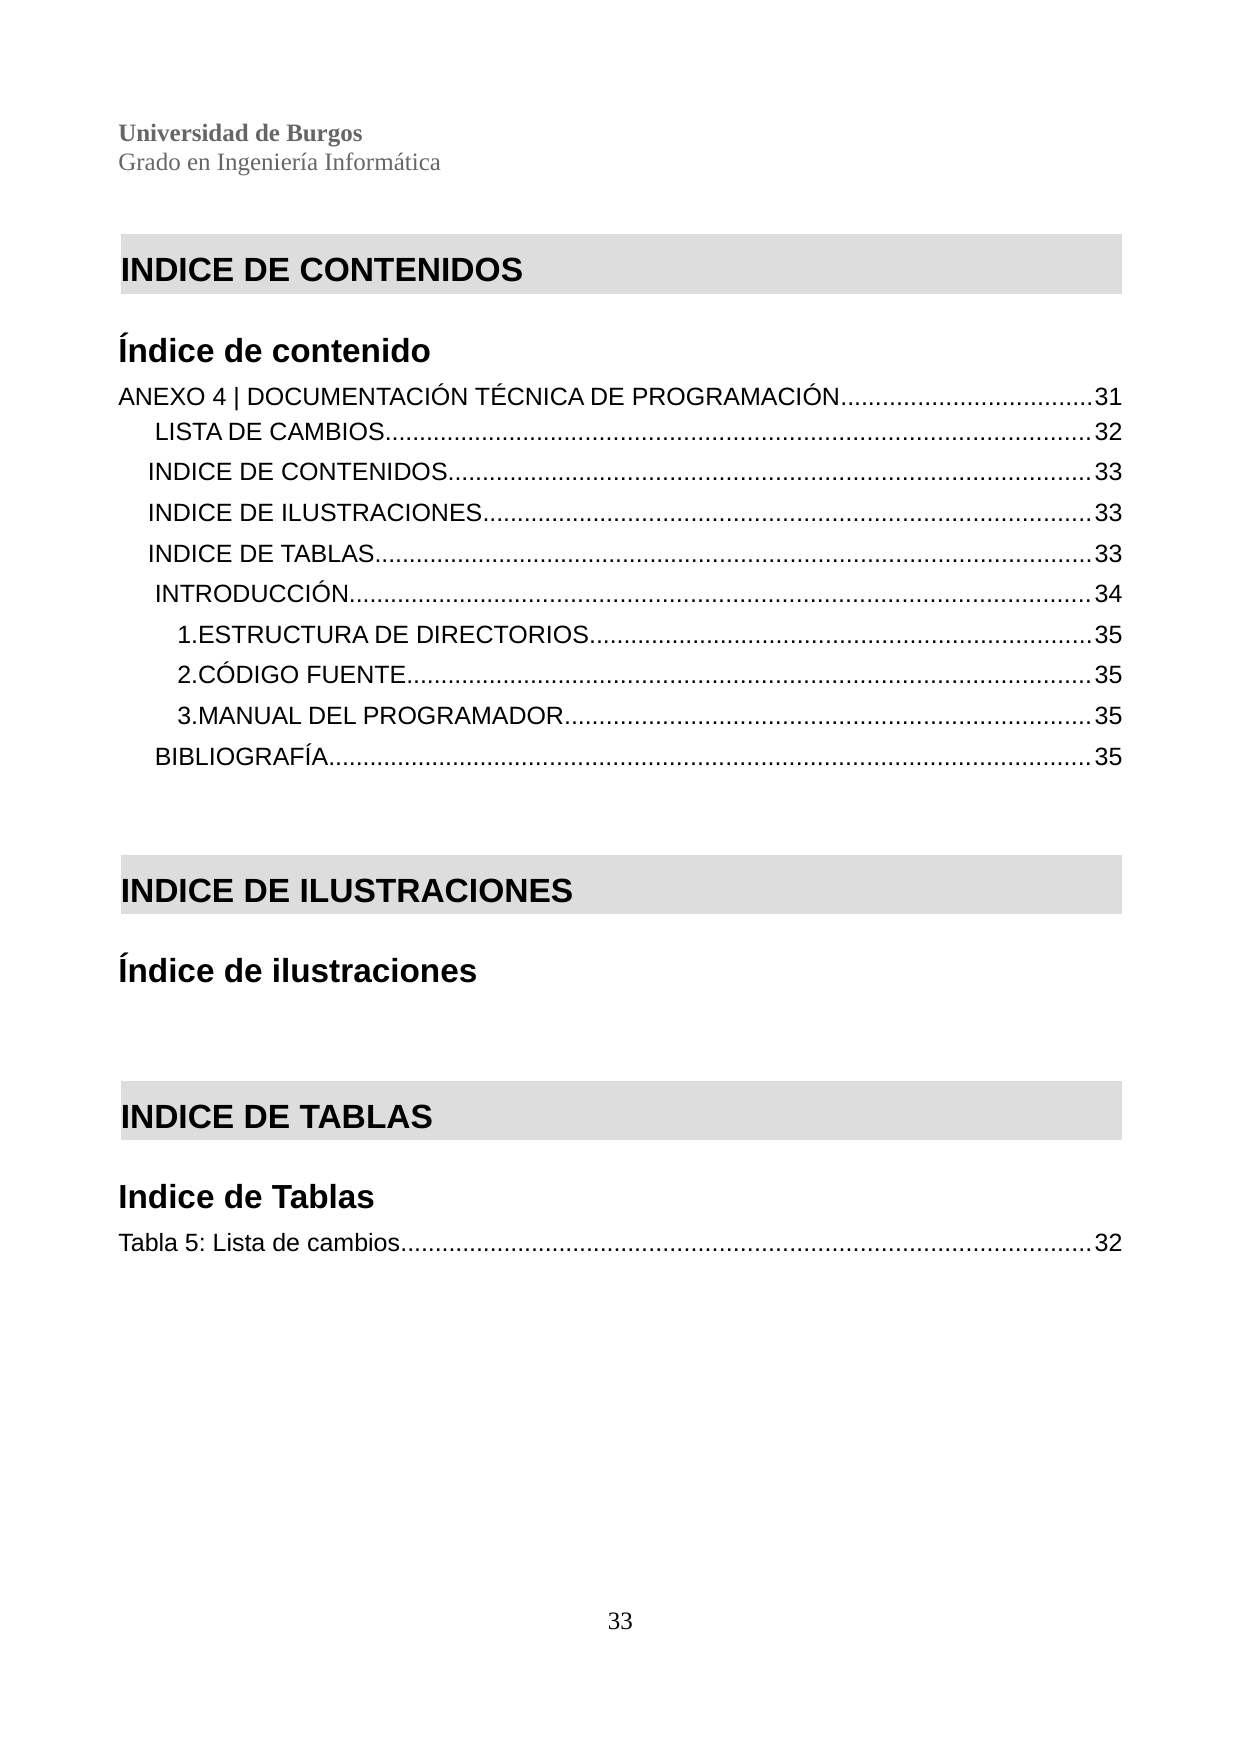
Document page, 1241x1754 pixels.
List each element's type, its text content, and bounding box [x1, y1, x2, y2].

text 3.MANUAL DEL PROGRAMADOR 35 [177, 701, 1122, 730]
text 1.ESTRUCTURA DE DIRECTORIOS 35 [177, 620, 1122, 648]
subtitle INDICE DE CONTENIDOS [121, 234, 1122, 294]
subtitle Índice de contenido [118, 331, 1122, 369]
text 2.CÓDIGO FUENTE 35 [177, 660, 1122, 689]
text BIBLIOGRAFÍA 35 [148, 742, 1122, 770]
subtitle Índice de ilustraciones [118, 951, 1122, 990]
text INDICE DE ILUSTRACIONES 33 [148, 498, 1122, 527]
text LISTA DE CAMBIOS 32 [148, 417, 1122, 445]
text INDICE DE TABLAS 33 [148, 538, 1122, 567]
subtitle Indice de Tablas [118, 1177, 1122, 1216]
text INDICE DE CONTENIDOS 33 [148, 457, 1122, 486]
text ANEXO 4 | DOCUMENTACIÓN TÉCNICA DE PROGRAMACIÓN 31 [118, 382, 1122, 411]
text Tabla 5: Lista de cambios 32 [118, 1228, 1122, 1257]
text INTRODUCCIÓN 34 [148, 579, 1122, 608]
subtitle INDICE DE ILUSTRACIONES [121, 855, 1122, 914]
subtitle INDICE DE TABLAS [121, 1081, 1122, 1140]
